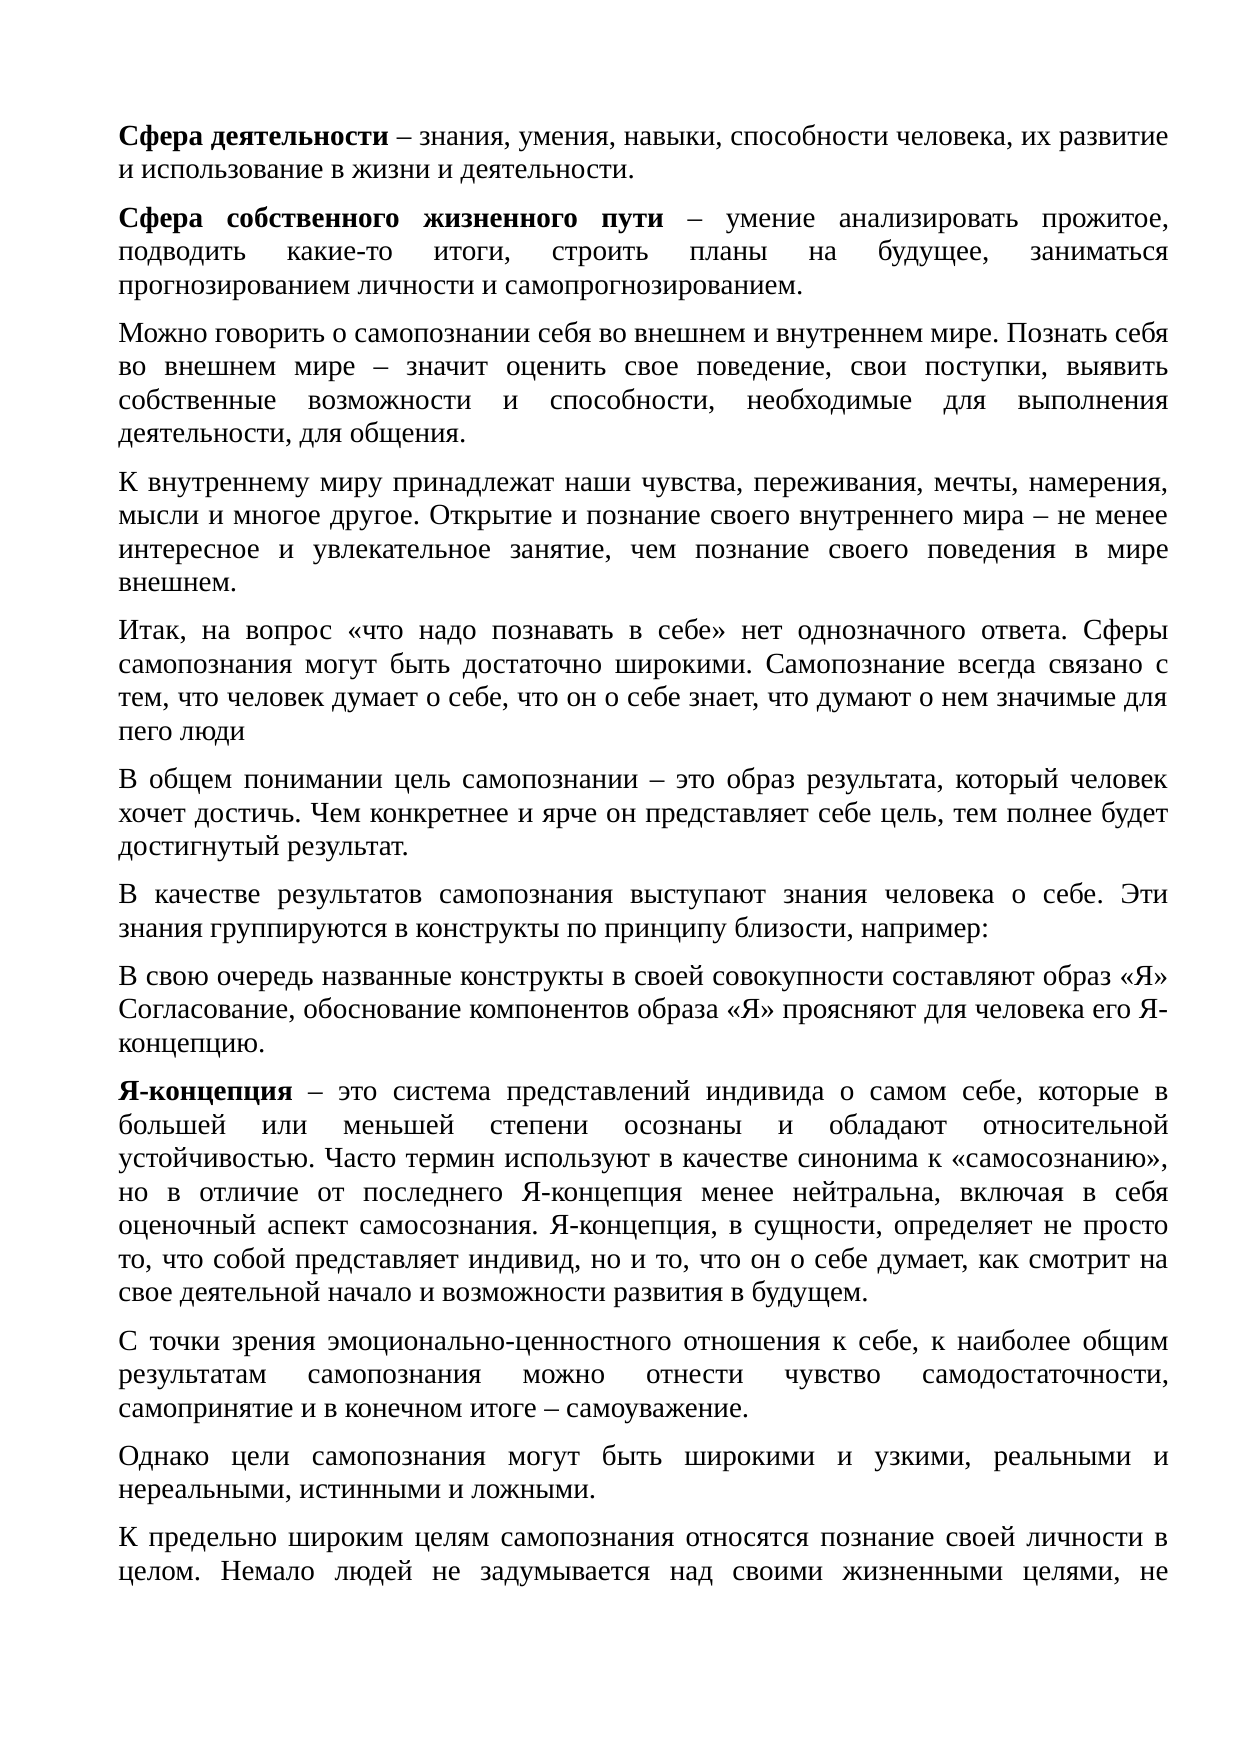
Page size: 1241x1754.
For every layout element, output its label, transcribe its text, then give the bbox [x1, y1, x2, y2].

text Я-концепция – это система представлений индивида о самом себе, которые в большей или меньшей степени осознаны и обладают относительной устойчивостью. Часто термин используют в качестве синонима к «самосознанию», но в отличие от последнего Я-концепция менее нейтральна, включая в себя оценочный аспект самосознания. Я-концепция, в сущности, определяет не просто то, что собой представляет индивид, но и то, что он о себе думает, как смотрит на свое деятельной начало и возможности развития в будущем. [118, 1073, 1170, 1308]
text В общем понимании цель самопознании – это образ результата, который человек хочет достичь. Чем конкретнее и ярче он представляет себе цель, тем полнее будет достигнутый результат. [118, 761, 1170, 862]
text Сфера деятельности – знания, умения, навыки, способности человека, их развитие и использование в жизни и деятельности. [118, 118, 1170, 185]
text Можно говорить о самопознании себя во внешнем и внутреннем мире. Познать себя во внешнем мире – значит оценить свое поведение, свои поступки, выявить собственные возможности и способности, необходимые для выполнения деятельности, для общения. [118, 315, 1170, 449]
text В качестве результатов самопознания выступают знания человека о себе. Эти знания группируются в конструкты по принципу близости, например: [118, 876, 1170, 943]
text Итак, на вопрос «что надо познавать в себе» нет однозначного ответа. Сферы самопознания могут быть достаточно широкими. Самопознание всегда связано с тем, что человек думает о себе, что он о себе знает, что думают о нем значимые для пего люди [118, 612, 1170, 747]
text К предельно широким целям самопознания относятся познание своей личности в целом. Немало людей не задумывается над своими жизненными целями, не [118, 1519, 1170, 1587]
text Сфера собственного жизненного пути – умение анализировать прожитое, подводить какие-то итоги, строить планы на будущее, заниматься прогнозированием личности и самопрогнозированием. [118, 200, 1170, 300]
text В свою очередь названные конструкты в своей совокупности составляют образ «Я» Согласование, обоснование компонентов образа «Я» проясняют для человека его Я-концепцию. [118, 958, 1170, 1059]
text К внутреннему миру принадлежат наши чувства, переживания, мечты, намерения, мысли и многое другое. Открытие и познание своего внутреннего мира – не менее интересное и увлекательное занятие, чем познание своего поведения в мире внешнем. [118, 464, 1170, 598]
text С точки зрения эмоционально-ценностного отношения к себе, к наиболее общим результатам самопознания можно отнести чувство самодостаточности, самопринятие и в конечном итоге – самоуважение. [118, 1323, 1170, 1423]
text Однако цели самопознания могут быть широкими и узкими, реальными и нереальными, истинными и ложными. [118, 1438, 1170, 1505]
